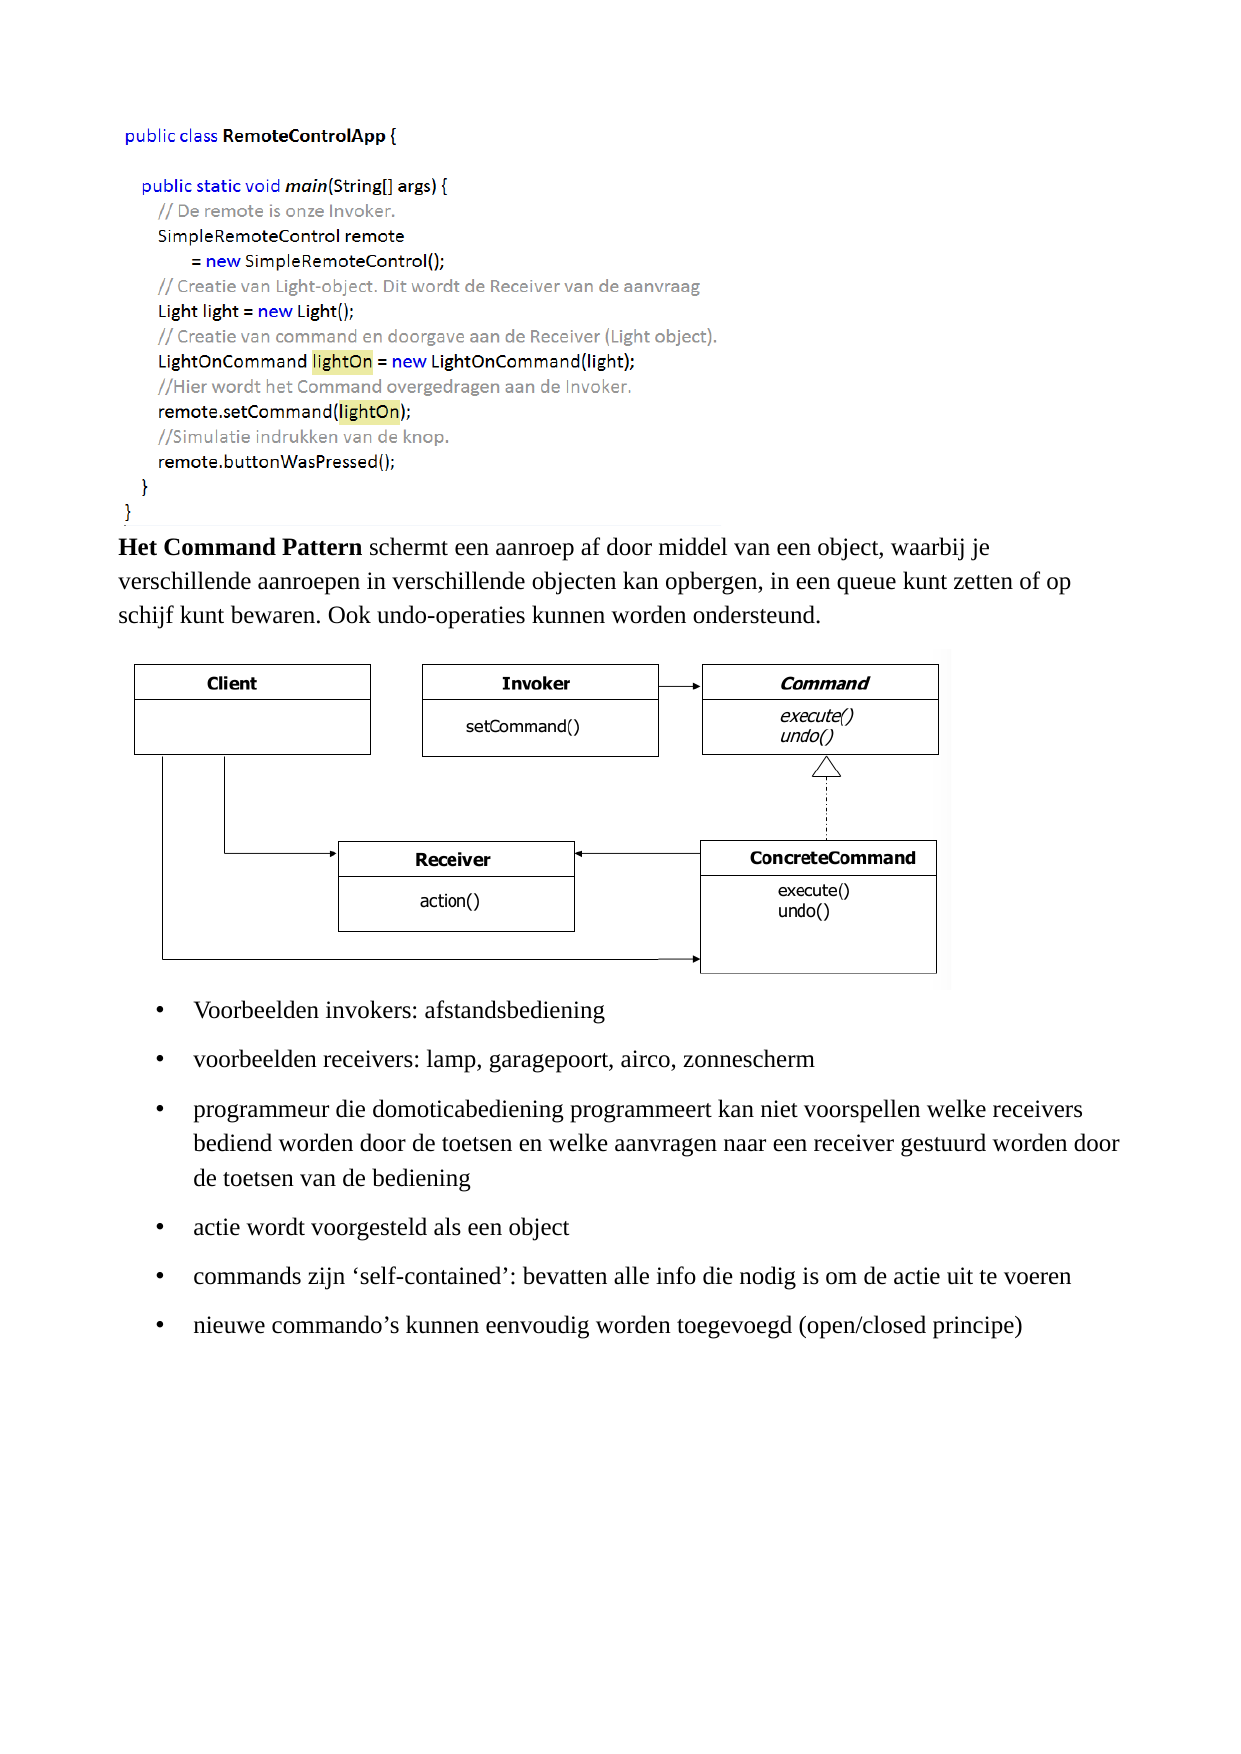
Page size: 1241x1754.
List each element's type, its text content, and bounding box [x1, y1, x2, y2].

list voorbeelden receivers: lamp, garagepoort, airco, zonnescherm [156, 1044, 1122, 1073]
list commands zijn ‘self-contained’: bevatten alle info die nodig is om de actie uit te voeren [156, 1261, 1122, 1289]
list actie wordt voorgesteld als een object [156, 1212, 1122, 1240]
picture [121, 649, 271, 990]
list Voorbeelden invokers: afstandsbediening [156, 649, 1122, 1024]
list nieuwe commando’s kunnen eenvoudig worden toegevoegd (open/closed principe) [156, 1310, 1122, 1338]
list programmeur die domoticabediening programmeert kan niet voorspellen welke receivers bediend worden door de toetsen en welke aanvragen naar een receiver gestuurd worden door de toetsen van de bediening [156, 1094, 1122, 1191]
text Het Command Pattern schermt een aanroep af door middel van een object, waarbij je verschillende aanroepen in verschillende objecten kan opbergen, in een queue kunt zetten of op schijf kunt bewaren. Ook undo-operaties kunnen worden ondersteund. [118, 118, 1122, 629]
picture [118, 118, 722, 526]
